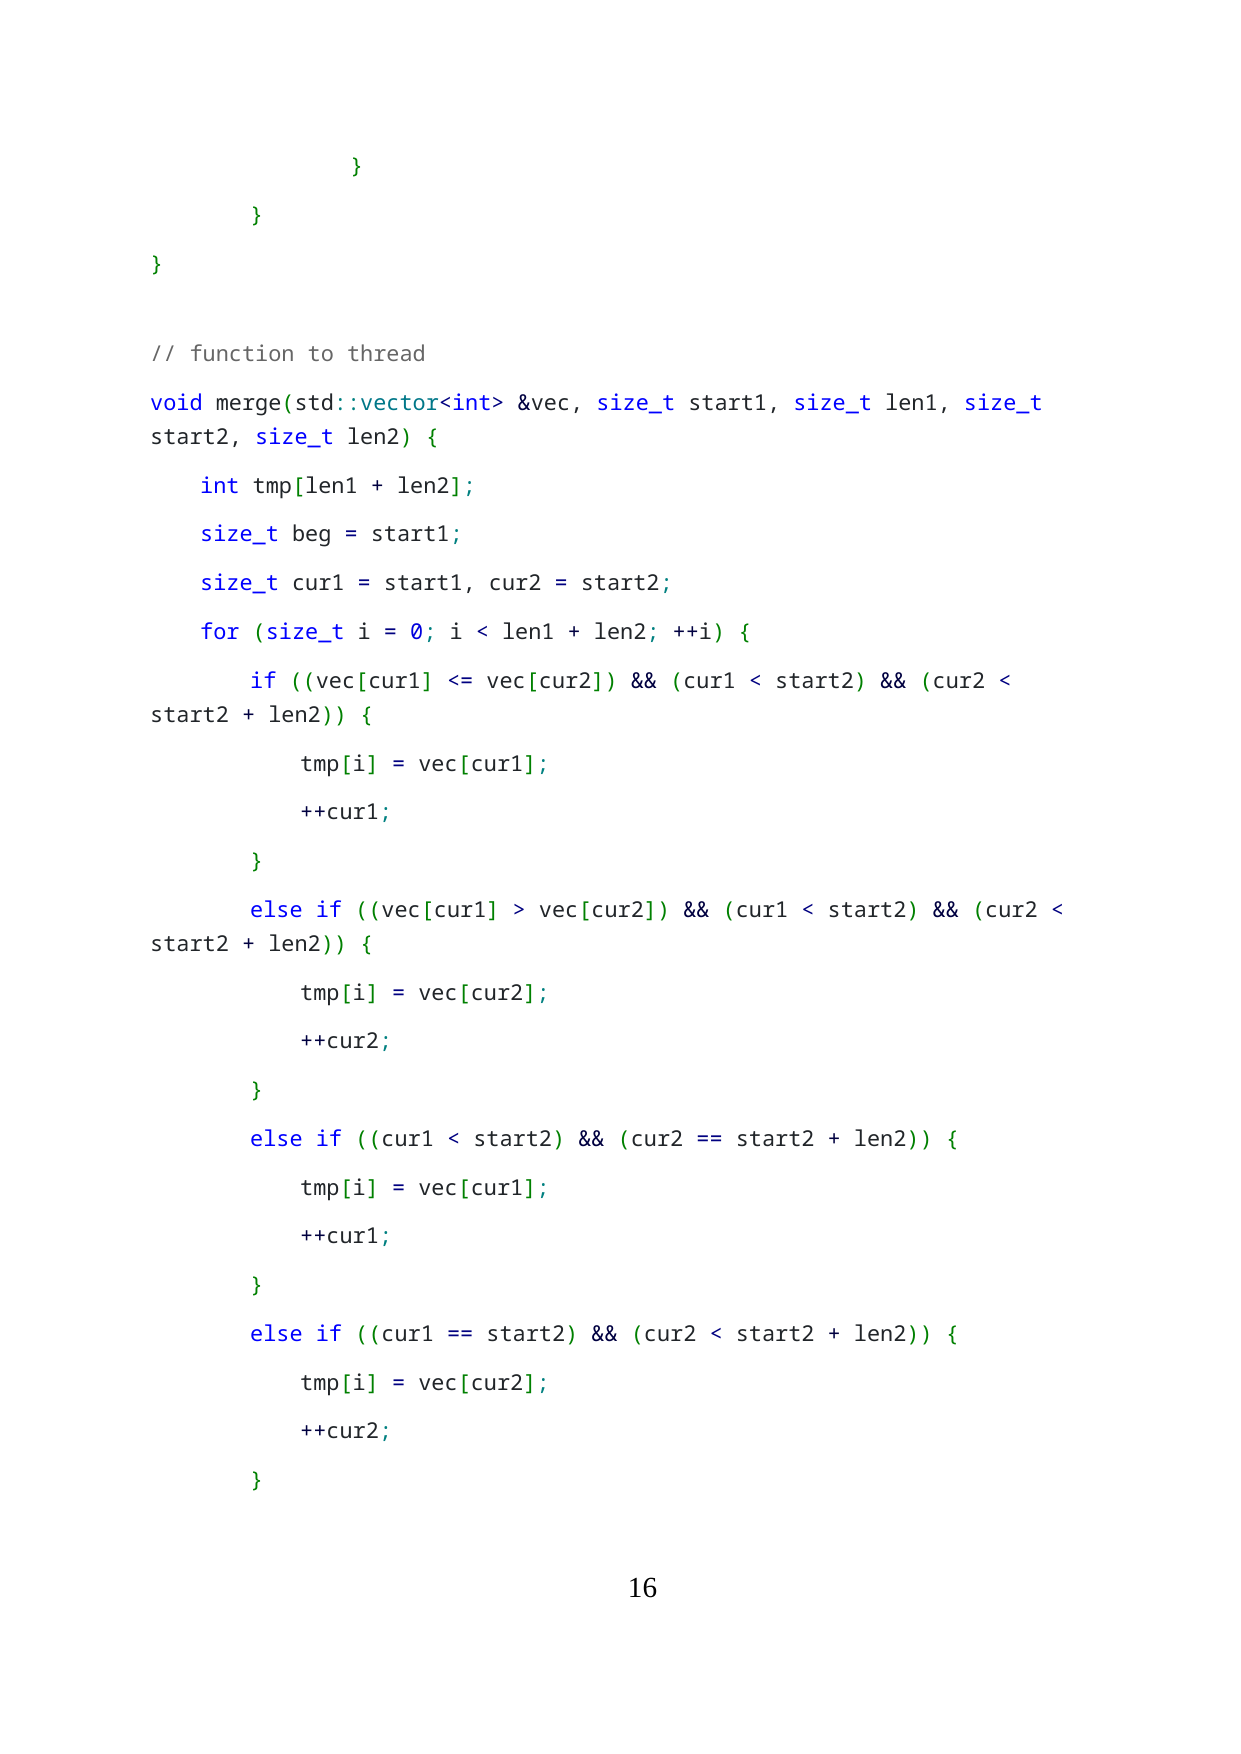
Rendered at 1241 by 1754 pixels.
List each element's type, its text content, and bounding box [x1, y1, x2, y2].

text } [150, 1464, 1091, 1494]
text tmp[i] = vec[cur2]; [150, 977, 1091, 1007]
text int tmp[len1 + len2]; [150, 470, 1091, 499]
text ++cur2; [150, 1416, 1091, 1445]
text // function to thread [150, 338, 1091, 368]
text if ((vec[cur1] <= vec[cur2]) && (cur1 < start2) && (cur2 < start2 + len2)) { [150, 665, 1091, 729]
text tmp[i] = vec[cur1]; [150, 1172, 1091, 1202]
text } [150, 199, 1091, 228]
text else if ((cur1 < start2) && (cur2 == start2 + len2)) { [150, 1123, 1091, 1153]
text else if ((cur1 == start2) && (cur2 < start2 + len2)) { [150, 1318, 1091, 1348]
text } [150, 247, 1091, 277]
text tmp[i] = vec[cur2]; [150, 1367, 1091, 1397]
text } [150, 150, 1091, 180]
text size_t cur1 = start1, cur2 = start2; [150, 567, 1091, 597]
text else if ((vec[cur1] > vec[cur2]) && (cur1 < start2) && (cur2 < start2 + len2)) { [150, 894, 1091, 958]
text ++cur1; [150, 796, 1091, 826]
text void merge(std::vector<int> &vec, size_t start1, size_t len1, size_t start2, size_t len2) { [150, 387, 1091, 451]
text ++cur2; [150, 1026, 1091, 1055]
text ++cur1; [150, 1221, 1091, 1250]
text size_t beg = start1; [150, 518, 1091, 548]
text for (size_t i = 0; i < len1 + len2; ++i) { [150, 616, 1091, 646]
text } [150, 1074, 1091, 1104]
text tmp[i] = vec[cur1]; [150, 748, 1091, 777]
text } [150, 845, 1091, 875]
text } [150, 1269, 1091, 1299]
